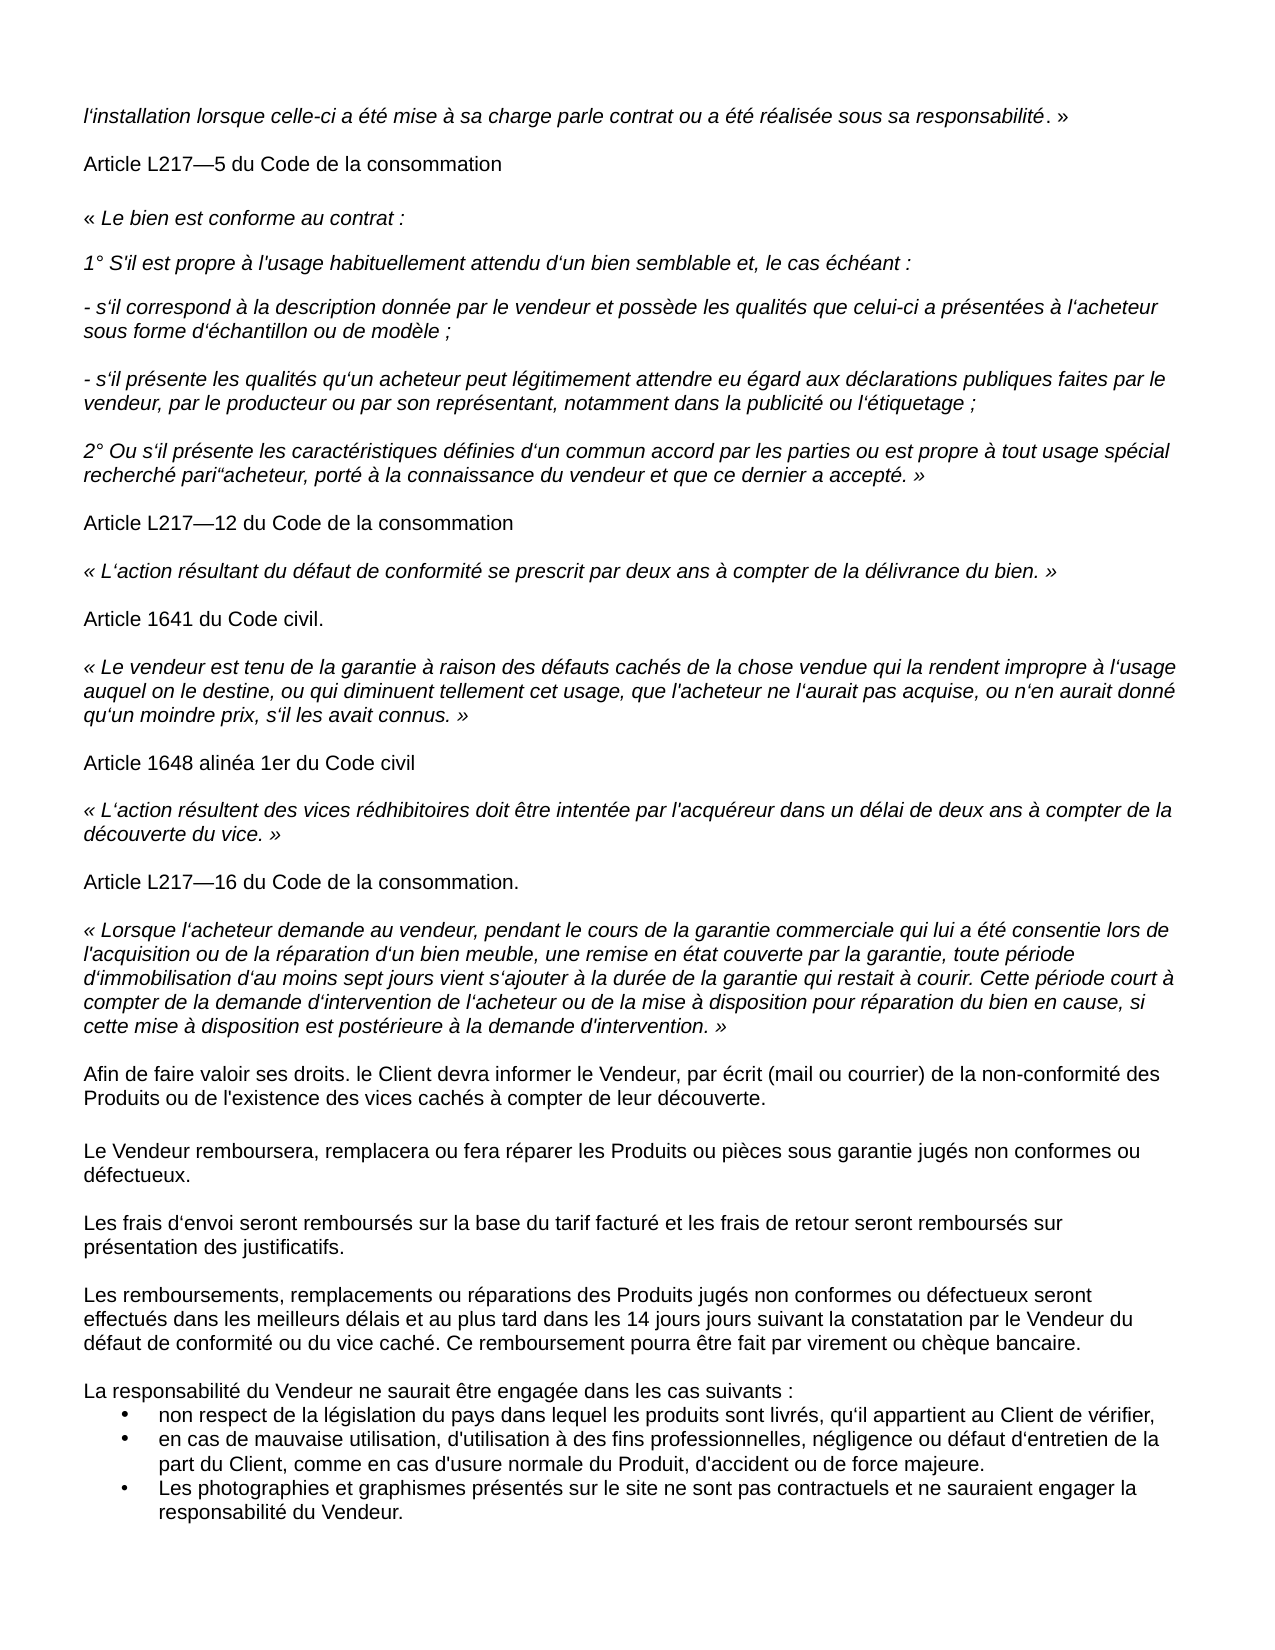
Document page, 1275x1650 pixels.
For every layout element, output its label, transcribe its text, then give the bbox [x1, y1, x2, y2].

text d‘immobilisation d‘au moins sept jours vient s‘ajouter à la durée de la garantie qui restait à courir. Cette période court à [83, 966, 1192, 990]
text Article L217—5 du Code de la consommation [83, 152, 1192, 176]
text Article L217—16 du Code de la consommation. [83, 870, 1192, 894]
text « Le bien est conforme au contrat : [83, 206, 1192, 229]
text - s‘il présente les qualités qu‘un acheteur peut légitimement attendre eu égard aux déclarations publiques faites par le [83, 367, 1192, 391]
list Les photographies et graphismes présentés sur le site ne sont pas contractuels et ne sauraient engager la responsabilité du Vendeur. [121, 1476, 1192, 1524]
text « L‘action résultent des vices rédhibitoires doit être intentée par l'acquéreur dans un délai de deux ans à compter de la [83, 798, 1192, 822]
text auquel on le destine, ou qui diminuent tellement cet usage, que l'acheteur ne l‘aurait pas acquise, ou n‘en aurait donné [83, 678, 1192, 702]
text Les frais d‘envoi seront remboursés sur la base du tarif facturé et les frais de retour seront remboursés sur [83, 1211, 1192, 1235]
text présentation des justificatifs. [83, 1235, 1192, 1259]
text l‘installation lorsque celle-ci a été mise à sa charge parle contrat ou a été réalisée sous sa responsabilité. » [83, 104, 1192, 128]
text Article 1641 du Code civil. [83, 607, 1192, 631]
text Le Vendeur remboursera, remplacera ou fera réparer les Produits ou pièces sous garantie jugés non conformes ou [83, 1139, 1192, 1163]
text 2° Ou s‘il présente les caractéristiques définies d‘un commun accord par les parties ou est propre à tout usage spécial [83, 439, 1192, 463]
text l'acquisition ou de la réparation d‘un bien meuble, une remise en état couverte par la garantie, toute période [83, 942, 1192, 966]
text défectueux. [83, 1163, 1192, 1187]
text sous forme d‘échantillon ou de modèle ; [83, 319, 1192, 343]
list en cas de mauvaise utilisation, d'utilisation à des fins professionnelles, négligence ou défaut d‘entretien de la part du Client, comme en cas d'usure normale du Produit, d'accident ou de force majeure. [121, 1427, 1192, 1476]
text Article 1648 alinéa 1er du Code civil [83, 750, 1192, 774]
text La responsabilité du Vendeur ne saurait être engagée dans les cas suivants : [83, 1379, 1192, 1403]
text vendeur, par le producteur ou par son représentant, notamment dans la publicité ou l‘étiquetage ; [83, 391, 1192, 415]
text découverte du vice. » [83, 822, 1192, 846]
text 1° S'il est propre à l'usage habituellement attendu d‘un bien semblable et, le cas échéant : [83, 250, 1192, 274]
text recherché pari“acheteur, porté à la connaissance du vendeur et que ce dernier a accepté. » [83, 463, 1192, 487]
text Afin de faire valoir ses droits. le Client devra informer le Vendeur, par écrit (mail ou courrier) de la non-conformité des Produits ou de l'existence des vices cachés à compter de leur découverte. [83, 1062, 1192, 1110]
text compter de la demande d‘intervention de l‘acheteur ou de la mise à disposition pour réparation du bien en cause, si [83, 990, 1192, 1014]
text « Lorsque l‘acheteur demande au vendeur, pendant le cours de la garantie commerciale qui lui a été consentie lors de [83, 918, 1192, 942]
text Les remboursements, remplacements ou réparations des Produits jugés non conformes ou défectueux seront [83, 1283, 1192, 1307]
list non respect de la législation du pays dans lequel les produits sont livrés, qu‘il appartient au Client de vérifier, [121, 1403, 1192, 1427]
text « L‘action résultant du défaut de conformité se prescrit par deux ans à compter de la délivrance du bien. » [83, 559, 1192, 583]
text « Le vendeur est tenu de la garantie à raison des défauts cachés de la chose vendue qui la rendent impropre à l‘usage [83, 654, 1192, 678]
text qu‘un moindre prix, s‘il les avait connus. » [83, 702, 1192, 726]
text cette mise à disposition est postérieure à la demande d'intervention. » [83, 1014, 1192, 1038]
text - s‘il correspond à la description donnée par le vendeur et possède les qualités que celui-ci a présentées à l‘acheteur [83, 295, 1192, 319]
text défaut de conformité ou du vice caché. Ce remboursement pourra être fait par virement ou chèque bancaire. [83, 1331, 1192, 1355]
text Article L217—12 du Code de la consommation [83, 511, 1192, 535]
text effectués dans les meilleurs délais et au plus tard dans les 14 jours jours suivant la constatation par le Vendeur du [83, 1307, 1192, 1331]
